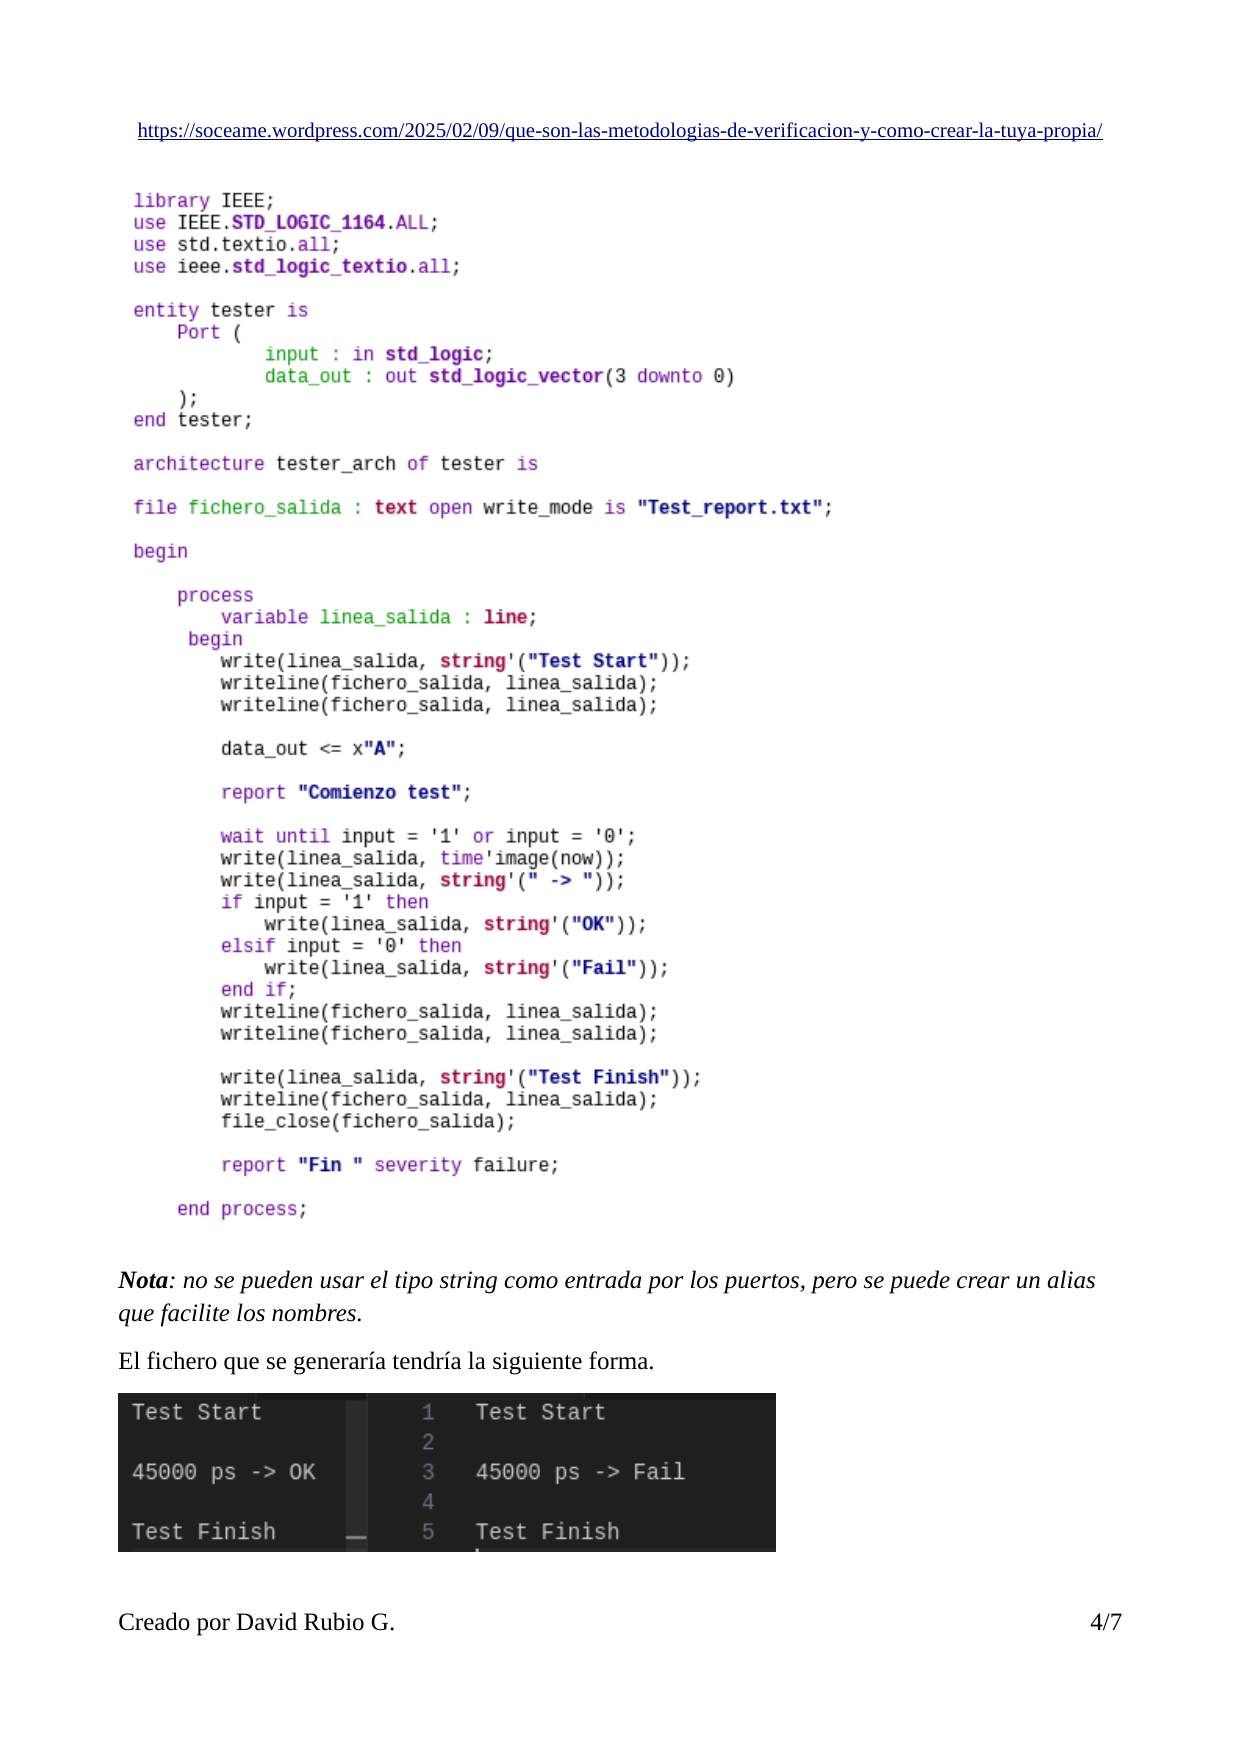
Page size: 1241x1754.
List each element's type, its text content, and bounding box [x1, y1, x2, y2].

text Nota: no se pueden usar el tipo string como entrada por los puertos, pero se puede crear un alias que facilite los nombres. [118, 1265, 1122, 1327]
picture [118, 1393, 776, 1552]
picture [118, 177, 842, 1242]
text El fichero que se generaría tendría la siguiente forma. [118, 1346, 1122, 1375]
